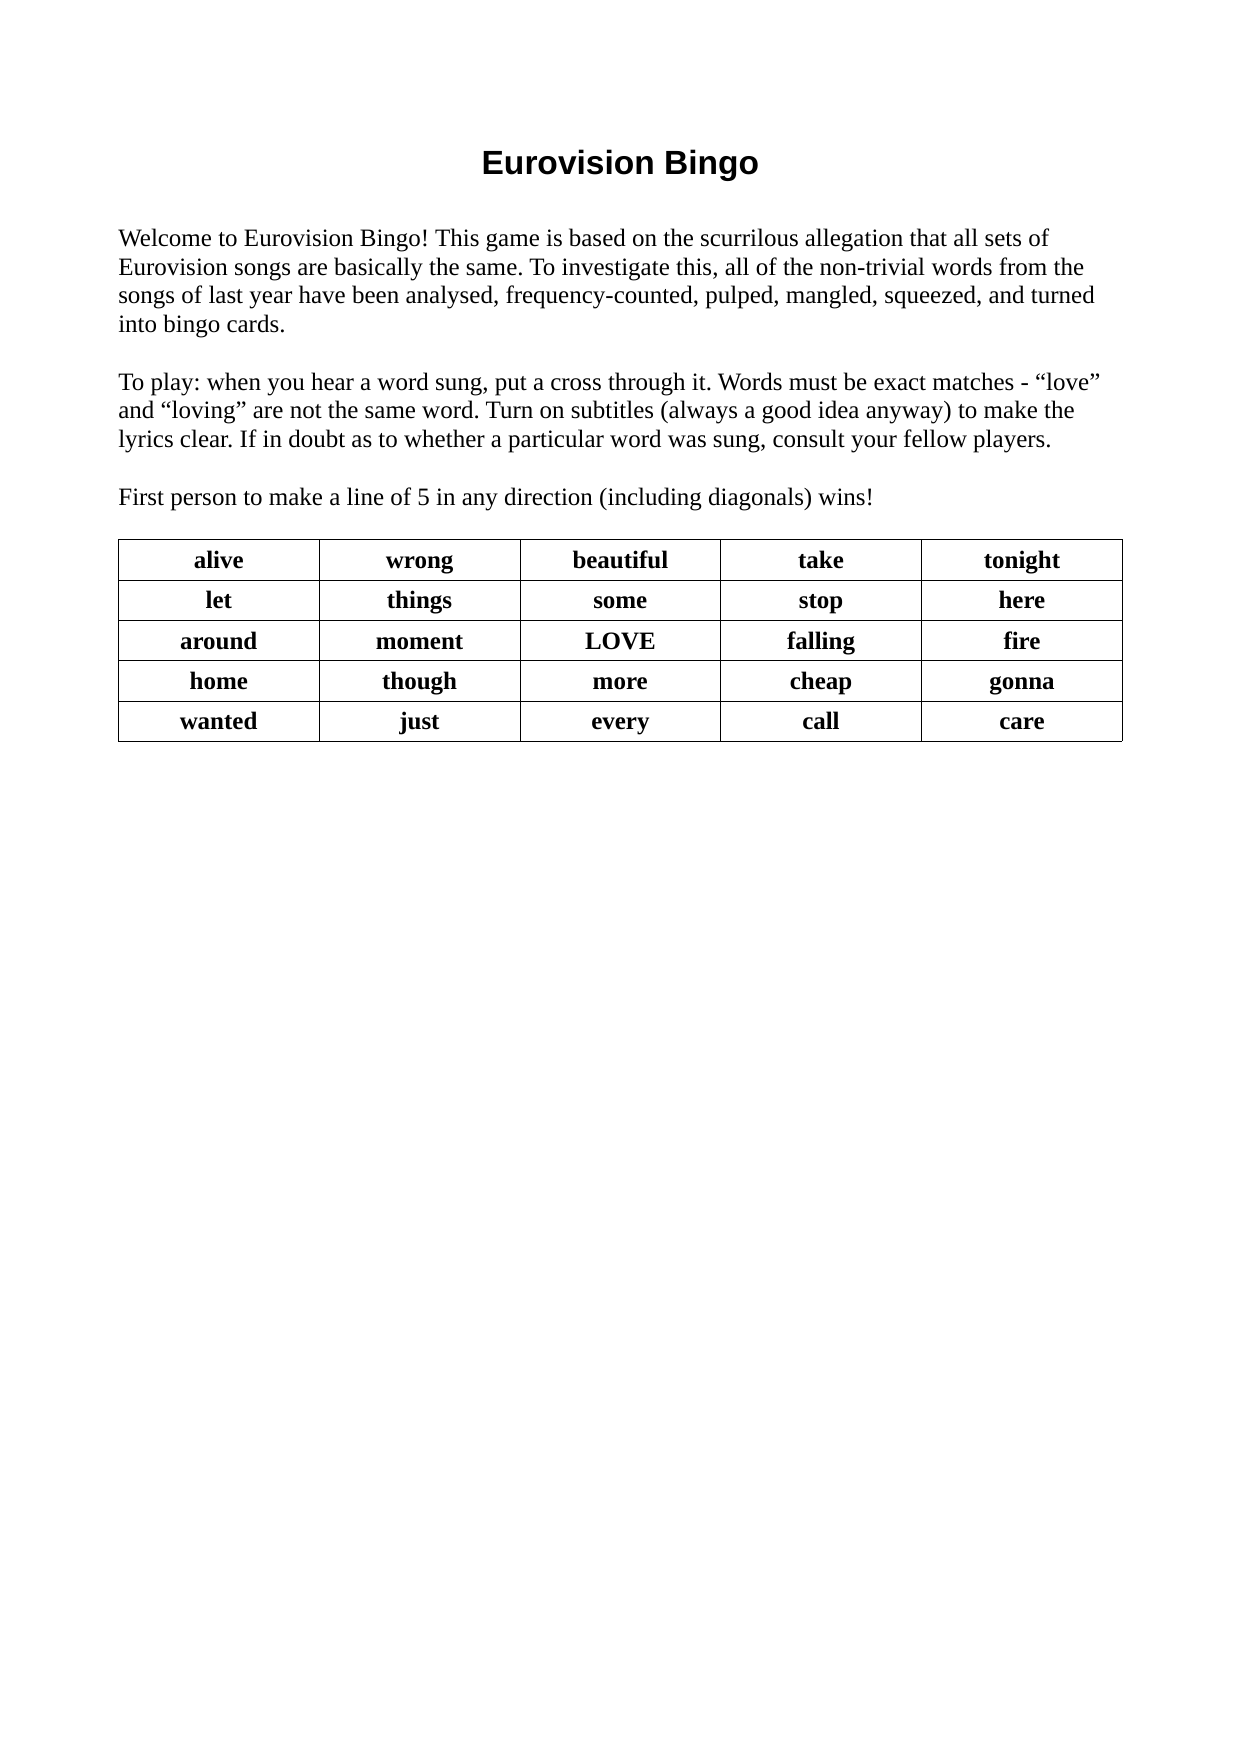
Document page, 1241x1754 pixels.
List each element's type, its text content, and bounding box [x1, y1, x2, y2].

table_cell every [521, 702, 720, 741]
table_header alive [119, 540, 319, 579]
table_cell some [521, 581, 720, 620]
table_cell gonna [922, 661, 1122, 701]
table_cell fire [922, 621, 1122, 660]
table_cell moment [320, 621, 520, 660]
table_cell cheap [721, 661, 921, 701]
table_cell things [320, 581, 520, 620]
table_cell more [521, 661, 720, 701]
table_cell just [320, 702, 520, 741]
text Welcome to Eurovision Bingo! This game is based on the scurrilous allegation that all sets of Eurovision songs are basically the same. To investigate this, all of the non-trivial words from the songs of last year have been analysed, frequency-counted, pulped, mangled, squeezed, and turned into bingo cards. [118, 223, 1122, 338]
table_cell though [320, 661, 520, 701]
table_cell falling [721, 621, 921, 660]
table_header take [721, 540, 921, 579]
table_cell let [119, 581, 319, 620]
table_cell here [922, 581, 1122, 620]
text First person to make a line of 5 in any direction (including diagonals) wins! [118, 482, 1122, 511]
table_cell around [119, 621, 319, 660]
table_header wrong [320, 540, 520, 579]
table_cell call [721, 702, 921, 741]
table_cell wanted [119, 702, 319, 741]
text To play: when you hear a word sung, put a cross through it. Words must be exact matches - “love” and “loving” are not the same word. Turn on subtitles (always a good idea anyway) to make the lyrics clear. If in doubt as to whether a particular word was sung, consult your fellow players. [118, 367, 1122, 453]
subtitle Eurovision Bingo [118, 143, 1122, 182]
table_cell stop [721, 581, 921, 620]
table_cell home [119, 661, 319, 701]
table_header tonight [922, 540, 1122, 579]
table_header beautiful [521, 540, 720, 579]
table_cell LOVE [521, 621, 720, 660]
table_cell care [922, 702, 1122, 741]
